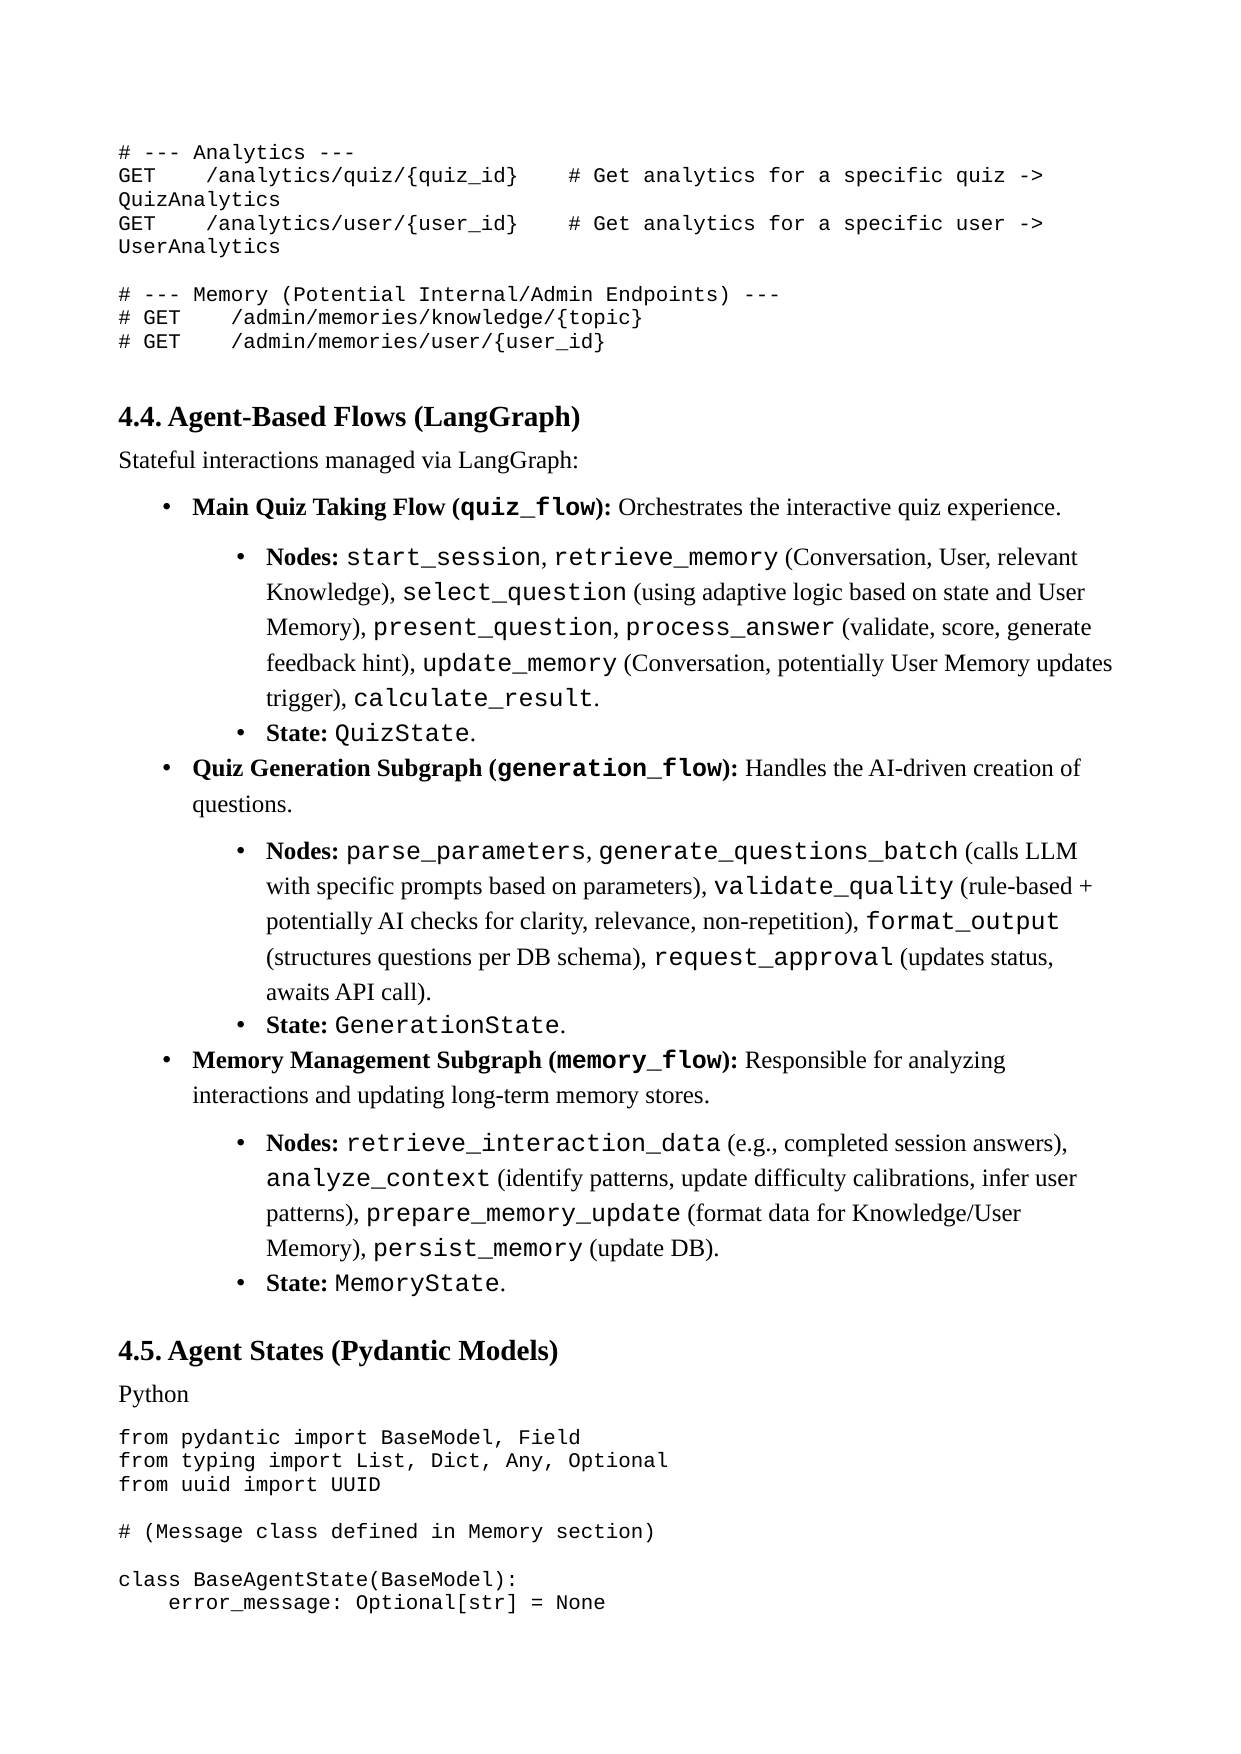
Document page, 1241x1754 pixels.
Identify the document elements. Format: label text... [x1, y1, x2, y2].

text class BaseAgentState(BaseModel): [118, 1569, 1122, 1592]
text # --- Memory (Potential Internal/Admin Endpoints) --- [118, 284, 1122, 307]
text from typing import List, Dict, Any, Optional [118, 1450, 1122, 1474]
text Stateful interactions managed via LangGraph: [118, 445, 1122, 473]
list State: GenerationState. [236, 1010, 1122, 1041]
list Main Quiz Taking Flow (quiz_flow): Orchestrates the interactive quiz experience. [162, 492, 1122, 523]
text from uuid import UUID [118, 1474, 1122, 1498]
text # GET /admin/memories/user/{user_id} [118, 331, 1122, 354]
text GET /analytics/user/{user_id} # Get analytics for a specific user -> UserAnalytics [118, 213, 1122, 260]
text # (Message class defined in Memory section) [118, 1521, 1122, 1545]
list State: QuizState. [236, 718, 1122, 749]
subtitle 4.5. Agent States (Pydantic Models) [118, 1333, 1122, 1367]
list Nodes: parse_parameters, generate_questions_batch (calls LLM with specific prompts based on parameters), validate_quality (rule-based + potentially AI checks for clarity, relevance, non-repetition), format_output (structures questions per DB schema), request_approval (updates status, awaits API call). [236, 836, 1122, 1005]
list Nodes: retrieve_interaction_data (e.g., completed session answers), analyze_context (identify patterns, update difficulty calibrations, infer user patterns), prepare_memory_update (format data for Knowledge/User Memory), persist_memory (update DB). [236, 1128, 1122, 1264]
text from pydantic import BaseModel, Field [118, 1427, 1122, 1450]
text Python [118, 1379, 1122, 1408]
list State: MemoryState. [236, 1268, 1122, 1299]
list Nodes: start_session, retrieve_memory (Conversation, User, relevant Knowledge), select_question (using adaptive logic based on state and User Memory), present_question, process_answer (validate, score, generate feedback hint), update_memory (Conversation, potentially User Memory updates trigger), calculate_result. [236, 542, 1122, 713]
text # --- Analytics --- [118, 142, 1122, 165]
text # GET /admin/memories/knowledge/{topic} [118, 307, 1122, 331]
list Quiz Generation Subgraph (generation_flow): Handles the AI-driven creation of questions. [162, 753, 1122, 817]
list Memory Management Subgraph (memory_flow): Responsible for analyzing interactions and updating long-term memory stores. [162, 1045, 1122, 1109]
subtitle 4.4. Agent-Based Flows (LangGraph) [118, 399, 1122, 432]
text error_message: Optional[str] = None [118, 1592, 1122, 1616]
text GET /analytics/quiz/{quiz_id} # Get analytics for a specific quiz -> QuizAnalytics [118, 165, 1122, 213]
